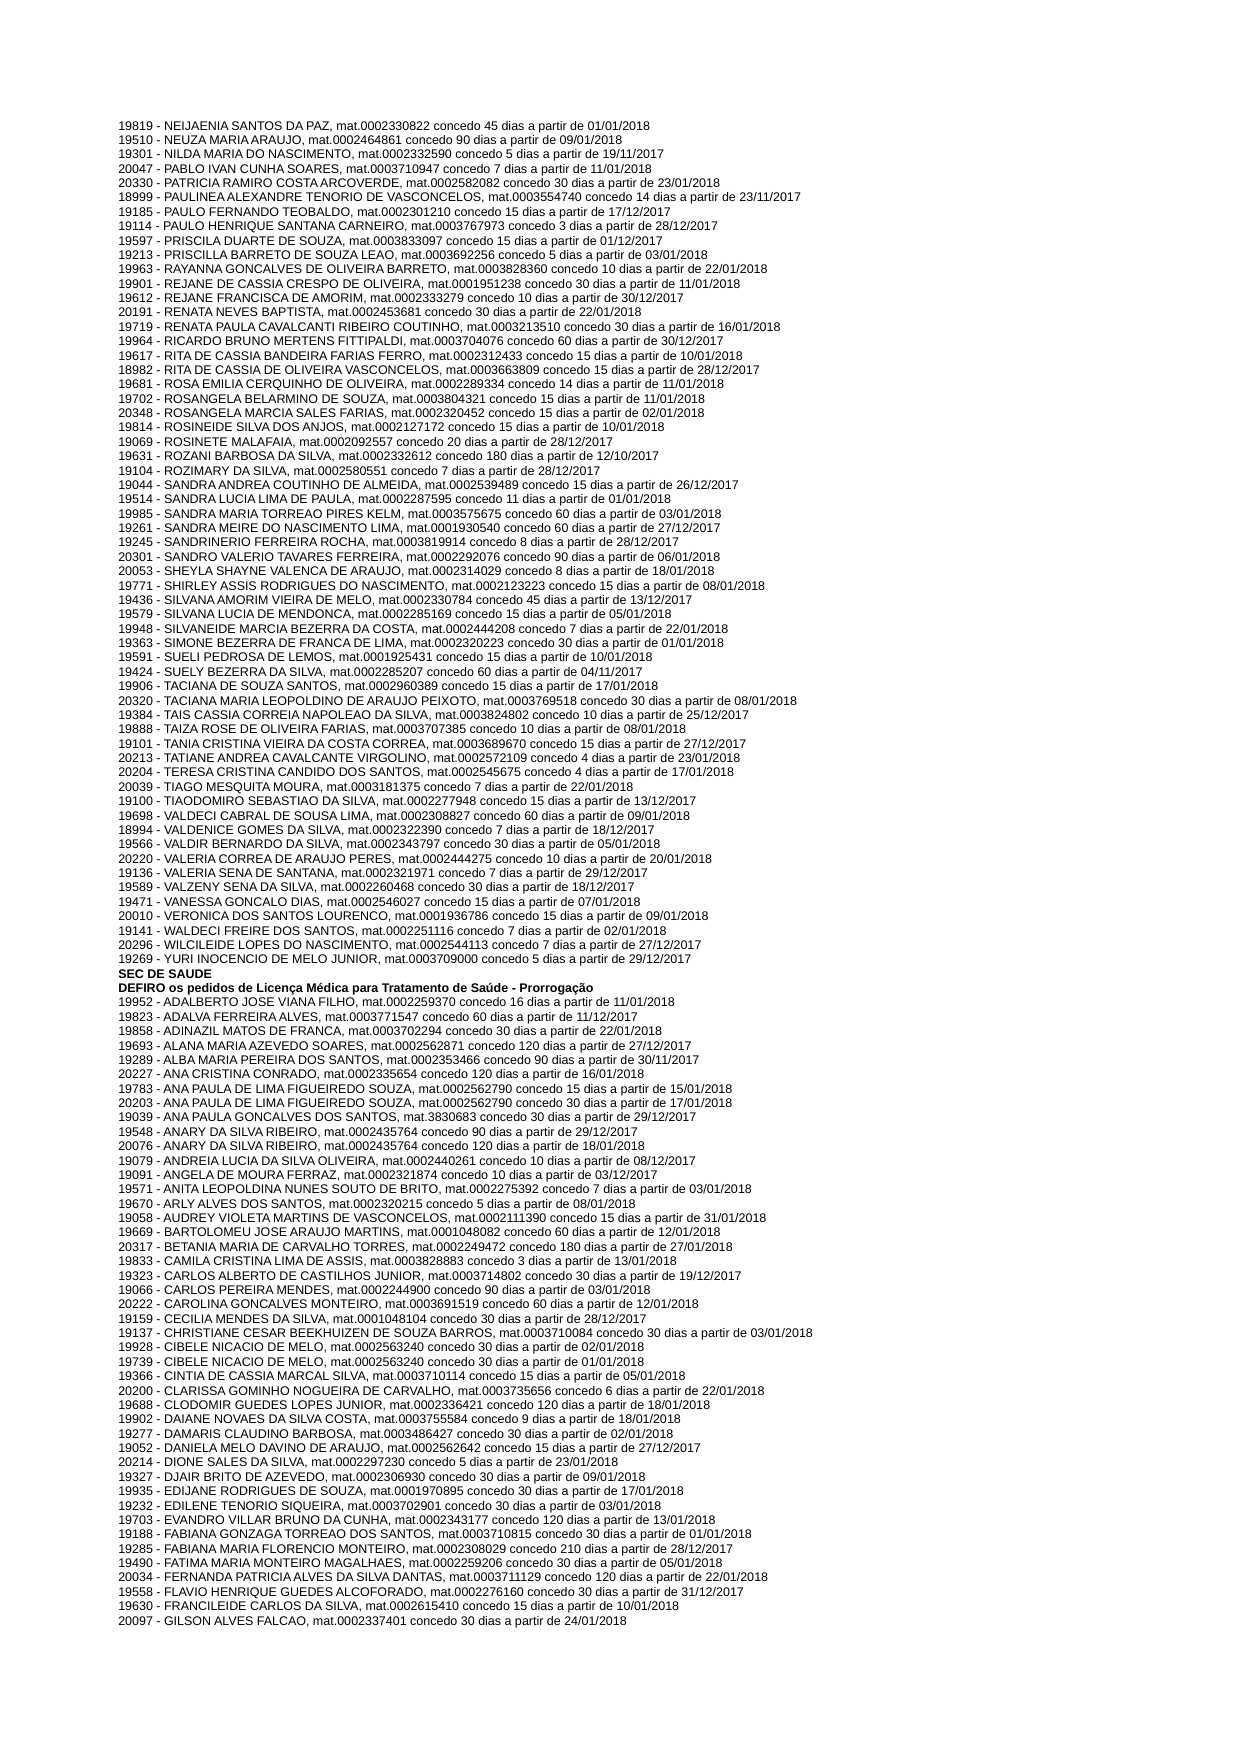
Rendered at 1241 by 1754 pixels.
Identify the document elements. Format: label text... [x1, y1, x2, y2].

text 19301 - NILDA MARIA DO NASCIMENTO, mat.0002332590 concedo 5 dias a partir de 19/11/2017 [118, 147, 1122, 161]
text 19681 - ROSA EMILIA CERQUINHO DE OLIVEIRA, mat.0002289334 concedo 14 dias a partir de 11/01/2018 [118, 377, 1122, 391]
text 19384 - TAIS CASSIA CORREIA NAPOLEAO DA SILVA, mat.0003824802 concedo 10 dias a partir de 25/12/2017 [118, 707, 1122, 722]
text 19702 - ROSANGELA BELARMINO DE SOUZA, mat.0003804321 concedo 15 dias a partir de 11/01/2018 [118, 391, 1122, 406]
text 18999 - PAULINEA ALEXANDRE TENORIO DE VASCONCELOS, mat.0003554740 concedo 14 dias a partir de 23/11/2017 [118, 190, 1122, 204]
text 19490 - FATIMA MARIA MONTEIRO MAGALHAES, mat.0002259206 concedo 30 dias a partir de 05/01/2018 [118, 1556, 1122, 1570]
text 19114 - PAULO HENRIQUE SANTANA CARNEIRO, mat.0003767973 concedo 3 dias a partir de 28/12/2017 [118, 219, 1122, 233]
text 19159 - CECILIA MENDES DA SILVA, mat.0001048104 concedo 30 dias a partir de 28/12/2017 [118, 1311, 1122, 1326]
text 20222 - CAROLINA GONCALVES MONTEIRO, mat.0003691519 concedo 60 dias a partir de 12/01/2018 [118, 1297, 1122, 1311]
text 19858 - ADINAZIL MATOS DE FRANCA, mat.0003702294 concedo 30 dias a partir de 22/01/2018 [118, 1024, 1122, 1038]
text 19597 - PRISCILA DUARTE DE SOUZA, mat.0003833097 concedo 15 dias a partir de 01/12/2017 [118, 233, 1122, 247]
text DEFIRO os pedidos de Licença Médica para Tratamento de Saúde - Prorrogação [118, 981, 1122, 995]
text 19079 - ANDREIA LUCIA DA SILVA OLIVEIRA, mat.0002440261 concedo 10 dias a partir de 08/12/2017 [118, 1153, 1122, 1167]
text 19514 - SANDRA LUCIA LIMA DE PAULA, mat.0002287595 concedo 11 dias a partir de 01/01/2018 [118, 492, 1122, 506]
text 19066 - CARLOS PEREIRA MENDES, mat.0002244900 concedo 90 dias a partir de 03/01/2018 [118, 1282, 1122, 1297]
text 19104 - ROZIMARY DA SILVA, mat.0002580551 concedo 7 dias a partir de 28/12/2017 [118, 463, 1122, 477]
text 20301 - SANDRO VALERIO TAVARES FERREIRA, mat.0002292076 concedo 90 dias a partir de 06/01/2018 [118, 549, 1122, 564]
text 19269 - YURI INOCENCIO DE MELO JUNIOR, mat.0003709000 concedo 5 dias a partir de 29/12/2017 [118, 952, 1122, 966]
text 19670 - ARLY ALVES DOS SANTOS, mat.0002320215 concedo 5 dias a partir de 08/01/2018 [118, 1196, 1122, 1211]
text 19935 - EDIJANE RODRIGUES DE SOUZA, mat.0001970895 concedo 30 dias a partir de 17/01/2018 [118, 1484, 1122, 1498]
text 20039 - TIAGO MESQUITA MOURA, mat.0003181375 concedo 7 dias a partir de 22/01/2018 [118, 779, 1122, 794]
text 19510 - NEUZA MARIA ARAUJO, mat.0002464861 concedo 90 dias a partir de 09/01/2018 [118, 132, 1122, 147]
text 20204 - TERESA CRISTINA CANDIDO DOS SANTOS, mat.0002545675 concedo 4 dias a partir de 17/01/2018 [118, 765, 1122, 779]
text 19833 - CAMILA CRISTINA LIMA DE ASSIS, mat.0003828883 concedo 3 dias a partir de 13/01/2018 [118, 1254, 1122, 1268]
text 19963 - RAYANNA GONCALVES DE OLIVEIRA BARRETO, mat.0003828360 concedo 10 dias a partir de 22/01/2018 [118, 262, 1122, 276]
text 19188 - FABIANA GONZAGA TORREAO DOS SANTOS, mat.0003710815 concedo 30 dias a partir de 01/01/2018 [118, 1527, 1122, 1541]
text SEC DE SAUDE [118, 966, 1122, 981]
text 19363 - SIMONE BEZERRA DE FRANCA DE LIMA, mat.0002320223 concedo 30 dias a partir de 01/01/2018 [118, 636, 1122, 650]
text 20220 - VALERIA CORREA DE ARAUJO PERES, mat.0002444275 concedo 10 dias a partir de 20/01/2018 [118, 851, 1122, 866]
text 19906 - TACIANA DE SOUZA SANTOS, mat.0002960389 concedo 15 dias a partir de 17/01/2018 [118, 679, 1122, 693]
text 19039 - ANA PAULA GONCALVES DOS SANTOS, mat.3830683 concedo 30 dias a partir de 29/12/2017 [118, 1110, 1122, 1124]
text 19100 - TIAODOMIRO SEBASTIAO DA SILVA, mat.0002277948 concedo 15 dias a partir de 13/12/2017 [118, 794, 1122, 808]
text 19327 - DJAIR BRITO DE AZEVEDO, mat.0002306930 concedo 30 dias a partir de 09/01/2018 [118, 1469, 1122, 1484]
text 19366 - CINTIA DE CASSIA MARCAL SILVA, mat.0003710114 concedo 15 dias a partir de 05/01/2018 [118, 1369, 1122, 1383]
text 19289 - ALBA MARIA PEREIRA DOS SANTOS, mat.0002353466 concedo 90 dias a partir de 30/11/2017 [118, 1052, 1122, 1067]
text 19823 - ADALVA FERREIRA ALVES, mat.0003771547 concedo 60 dias a partir de 11/12/2017 [118, 1009, 1122, 1024]
text 19566 - VALDIR BERNARDO DA SILVA, mat.0002343797 concedo 30 dias a partir de 05/01/2018 [118, 837, 1122, 851]
text 20348 - ROSANGELA MARCIA SALES FARIAS, mat.0002320452 concedo 15 dias a partir de 02/01/2018 [118, 406, 1122, 420]
text 19136 - VALERIA SENA DE SANTANA, mat.0002321971 concedo 7 dias a partir de 29/12/2017 [118, 866, 1122, 880]
text 19902 - DAIANE NOVAES DA SILVA COSTA, mat.0003755584 concedo 9 dias a partir de 18/01/2018 [118, 1412, 1122, 1426]
text 20296 - WILCILEIDE LOPES DO NASCIMENTO, mat.0002544113 concedo 7 dias a partir de 27/12/2017 [118, 937, 1122, 952]
text 20213 - TATIANE ANDREA CAVALCANTE VIRGOLINO, mat.0002572109 concedo 4 dias a partir de 23/01/2018 [118, 751, 1122, 765]
text 19693 - ALANA MARIA AZEVEDO SOARES, mat.0002562871 concedo 120 dias a partir de 27/12/2017 [118, 1038, 1122, 1052]
text 19285 - FABIANA MARIA FLORENCIO MONTEIRO, mat.0002308029 concedo 210 dias a partir de 28/12/2017 [118, 1541, 1122, 1556]
text 20330 - PATRICIA RAMIRO COSTA ARCOVERDE, mat.0002582082 concedo 30 dias a partir de 23/01/2018 [118, 176, 1122, 190]
text 19101 - TANIA CRISTINA VIEIRA DA COSTA CORREA, mat.0003689670 concedo 15 dias a partir de 27/12/2017 [118, 736, 1122, 751]
text 19213 - PRISCILLA BARRETO DE SOUZA LEAO, mat.0003692256 concedo 5 dias a partir de 03/01/2018 [118, 247, 1122, 262]
text 19888 - TAIZA ROSE DE OLIVEIRA FARIAS, mat.0003707385 concedo 10 dias a partir de 08/01/2018 [118, 722, 1122, 736]
text 20053 - SHEYLA SHAYNE VALENCA DE ARAUJO, mat.0002314029 concedo 8 dias a partir de 18/01/2018 [118, 564, 1122, 578]
text 20214 - DIONE SALES DA SILVA, mat.0002297230 concedo 5 dias a partir de 23/01/2018 [118, 1455, 1122, 1469]
text 19245 - SANDRINERIO FERREIRA ROCHA, mat.0003819914 concedo 8 dias a partir de 28/12/2017 [118, 535, 1122, 549]
text 20227 - ANA CRISTINA CONRADO, mat.0002335654 concedo 120 dias a partir de 16/01/2018 [118, 1067, 1122, 1081]
text 19579 - SILVANA LUCIA DE MENDONCA, mat.0002285169 concedo 15 dias a partir de 05/01/2018 [118, 607, 1122, 621]
text 19091 - ANGELA DE MOURA FERRAZ, mat.0002321874 concedo 10 dias a partir de 03/12/2017 [118, 1167, 1122, 1182]
text 19232 - EDILENE TENORIO SIQUEIRA, mat.0003702901 concedo 30 dias a partir de 03/01/2018 [118, 1498, 1122, 1512]
text 19471 - VANESSA GONCALO DIAS, mat.0002546027 concedo 15 dias a partir de 07/01/2018 [118, 894, 1122, 909]
text 19044 - SANDRA ANDREA COUTINHO DE ALMEIDA, mat.0002539489 concedo 15 dias a partir de 26/12/2017 [118, 477, 1122, 492]
text 19617 - RITA DE CASSIA BANDEIRA FARIAS FERRO, mat.0002312433 concedo 15 dias a partir de 10/01/2018 [118, 348, 1122, 362]
text 20317 - BETANIA MARIA DE CARVALHO TORRES, mat.0002249472 concedo 180 dias a partir de 27/01/2018 [118, 1239, 1122, 1254]
text 20047 - PABLO IVAN CUNHA SOARES, mat.0003710947 concedo 7 dias a partir de 11/01/2018 [118, 161, 1122, 176]
text 19703 - EVANDRO VILLAR BRUNO DA CUNHA, mat.0002343177 concedo 120 dias a partir de 13/01/2018 [118, 1512, 1122, 1527]
text 20097 - GILSON ALVES FALCAO, mat.0002337401 concedo 30 dias a partir de 24/01/2018 [118, 1613, 1122, 1627]
text 19631 - ROZANI BARBOSA DA SILVA, mat.0002332612 concedo 180 dias a partir de 12/10/2017 [118, 449, 1122, 463]
text 20191 - RENATA NEVES BAPTISTA, mat.0002453681 concedo 30 dias a partir de 22/01/2018 [118, 305, 1122, 319]
text 20203 - ANA PAULA DE LIMA FIGUEIREDO SOUZA, mat.0002562790 concedo 30 dias a partir de 17/01/2018 [118, 1096, 1122, 1110]
text 19052 - DANIELA MELO DAVINO DE ARAUJO, mat.0002562642 concedo 15 dias a partir de 27/12/2017 [118, 1441, 1122, 1455]
text 19323 - CARLOS ALBERTO DE CASTILHOS JUNIOR, mat.0003714802 concedo 30 dias a partir de 19/12/2017 [118, 1268, 1122, 1282]
text 19141 - WALDECI FREIRE DOS SANTOS, mat.0002251116 concedo 7 dias a partir de 02/01/2018 [118, 923, 1122, 937]
text 19901 - REJANE DE CASSIA CRESPO DE OLIVEIRA, mat.0001951238 concedo 30 dias a partir de 11/01/2018 [118, 276, 1122, 291]
text 19719 - RENATA PAULA CAVALCANTI RIBEIRO COUTINHO, mat.0003213510 concedo 30 dias a partir de 16/01/2018 [118, 319, 1122, 334]
text 19571 - ANITA LEOPOLDINA NUNES SOUTO DE BRITO, mat.0002275392 concedo 7 dias a partir de 03/01/2018 [118, 1182, 1122, 1196]
text 19819 - NEIJAENIA SANTOS DA PAZ, mat.0002330822 concedo 45 dias a partir de 01/01/2018 [118, 118, 1122, 132]
text 20010 - VERONICA DOS SANTOS LOURENCO, mat.0001936786 concedo 15 dias a partir de 09/01/2018 [118, 909, 1122, 923]
text 20034 - FERNANDA PATRICIA ALVES DA SILVA DANTAS, mat.0003711129 concedo 120 dias a partir de 22/01/2018 [118, 1570, 1122, 1584]
text 18982 - RITA DE CASSIA DE OLIVEIRA VASCONCELOS, mat.0003663809 concedo 15 dias a partir de 28/12/2017 [118, 362, 1122, 377]
text 19739 - CIBELE NICACIO DE MELO, mat.0002563240 concedo 30 dias a partir de 01/01/2018 [118, 1354, 1122, 1369]
text 19589 - VALZENY SENA DA SILVA, mat.0002260468 concedo 30 dias a partir de 18/12/2017 [118, 880, 1122, 894]
text 19261 - SANDRA MEIRE DO NASCIMENTO LIMA, mat.0001930540 concedo 60 dias a partir de 27/12/2017 [118, 521, 1122, 535]
text 19669 - BARTOLOMEU JOSE ARAUJO MARTINS, mat.0001048082 concedo 60 dias a partir de 12/01/2018 [118, 1225, 1122, 1239]
text 19952 - ADALBERTO JOSE VIANA FILHO, mat.0002259370 concedo 16 dias a partir de 11/01/2018 [118, 995, 1122, 1009]
text 19964 - RICARDO BRUNO MERTENS FITTIPALDI, mat.0003704076 concedo 60 dias a partir de 30/12/2017 [118, 334, 1122, 348]
text 19548 - ANARY DA SILVA RIBEIRO, mat.0002435764 concedo 90 dias a partir de 29/12/2017 [118, 1124, 1122, 1139]
text 19688 - CLODOMIR GUEDES LOPES JUNIOR, mat.0002336421 concedo 120 dias a partir de 18/01/2018 [118, 1397, 1122, 1412]
text 19612 - REJANE FRANCISCA DE AMORIM, mat.0002333279 concedo 10 dias a partir de 30/12/2017 [118, 291, 1122, 305]
text 19277 - DAMARIS CLAUDINO BARBOSA, mat.0003486427 concedo 30 dias a partir de 02/01/2018 [118, 1426, 1122, 1441]
text 19985 - SANDRA MARIA TORREAO PIRES KELM, mat.0003575675 concedo 60 dias a partir de 03/01/2018 [118, 506, 1122, 521]
text 19948 - SILVANEIDE MARCIA BEZERRA DA COSTA, mat.0002444208 concedo 7 dias a partir de 22/01/2018 [118, 621, 1122, 636]
text 20076 - ANARY DA SILVA RIBEIRO, mat.0002435764 concedo 120 dias a partir de 18/01/2018 [118, 1139, 1122, 1153]
text 19630 - FRANCILEIDE CARLOS DA SILVA, mat.0002615410 concedo 15 dias a partir de 10/01/2018 [118, 1599, 1122, 1613]
text 20200 - CLARISSA GOMINHO NOGUEIRA DE CARVALHO, mat.0003735656 concedo 6 dias a partir de 22/01/2018 [118, 1383, 1122, 1397]
text 19698 - VALDECI CABRAL DE SOUSA LIMA, mat.0002308827 concedo 60 dias a partir de 09/01/2018 [118, 808, 1122, 822]
text 19137 - CHRISTIANE CESAR BEEKHUIZEN DE SOUZA BARROS, mat.0003710084 concedo 30 dias a partir de 03/01/2018 [118, 1326, 1122, 1340]
text 18994 - VALDENICE GOMES DA SILVA, mat.0002322390 concedo 7 dias a partir de 18/12/2017 [118, 822, 1122, 837]
text 19058 - AUDREY VIOLETA MARTINS DE VASCONCELOS, mat.0002111390 concedo 15 dias a partir de 31/01/2018 [118, 1211, 1122, 1225]
text 19591 - SUELI PEDROSA DE LEMOS, mat.0001925431 concedo 15 dias a partir de 10/01/2018 [118, 650, 1122, 664]
text 19558 - FLAVIO HENRIQUE GUEDES ALCOFORADO, mat.0002276160 concedo 30 dias a partir de 31/12/2017 [118, 1584, 1122, 1599]
text 20320 - TACIANA MARIA LEOPOLDINO DE ARAUJO PEIXOTO, mat.0003769518 concedo 30 dias a partir de 08/01/2018 [118, 693, 1122, 707]
text 19814 - ROSINEIDE SILVA DOS ANJOS, mat.0002127172 concedo 15 dias a partir de 10/01/2018 [118, 420, 1122, 434]
text 19783 - ANA PAULA DE LIMA FIGUEIREDO SOUZA, mat.0002562790 concedo 15 dias a partir de 15/01/2018 [118, 1081, 1122, 1096]
text 19185 - PAULO FERNANDO TEOBALDO, mat.0002301210 concedo 15 dias a partir de 17/12/2017 [118, 204, 1122, 219]
text 19424 - SUELY BEZERRA DA SILVA, mat.0002285207 concedo 60 dias a partir de 04/11/2017 [118, 664, 1122, 679]
text 19436 - SILVANA AMORIM VIEIRA DE MELO, mat.0002330784 concedo 45 dias a partir de 13/12/2017 [118, 592, 1122, 607]
text 19928 - CIBELE NICACIO DE MELO, mat.0002563240 concedo 30 dias a partir de 02/01/2018 [118, 1340, 1122, 1354]
text 19771 - SHIRLEY ASSIS RODRIGUES DO NASCIMENTO, mat.0002123223 concedo 15 dias a partir de 08/01/2018 [118, 578, 1122, 592]
text 19069 - ROSINETE MALAFAIA, mat.0002092557 concedo 20 dias a partir de 28/12/2017 [118, 434, 1122, 449]
